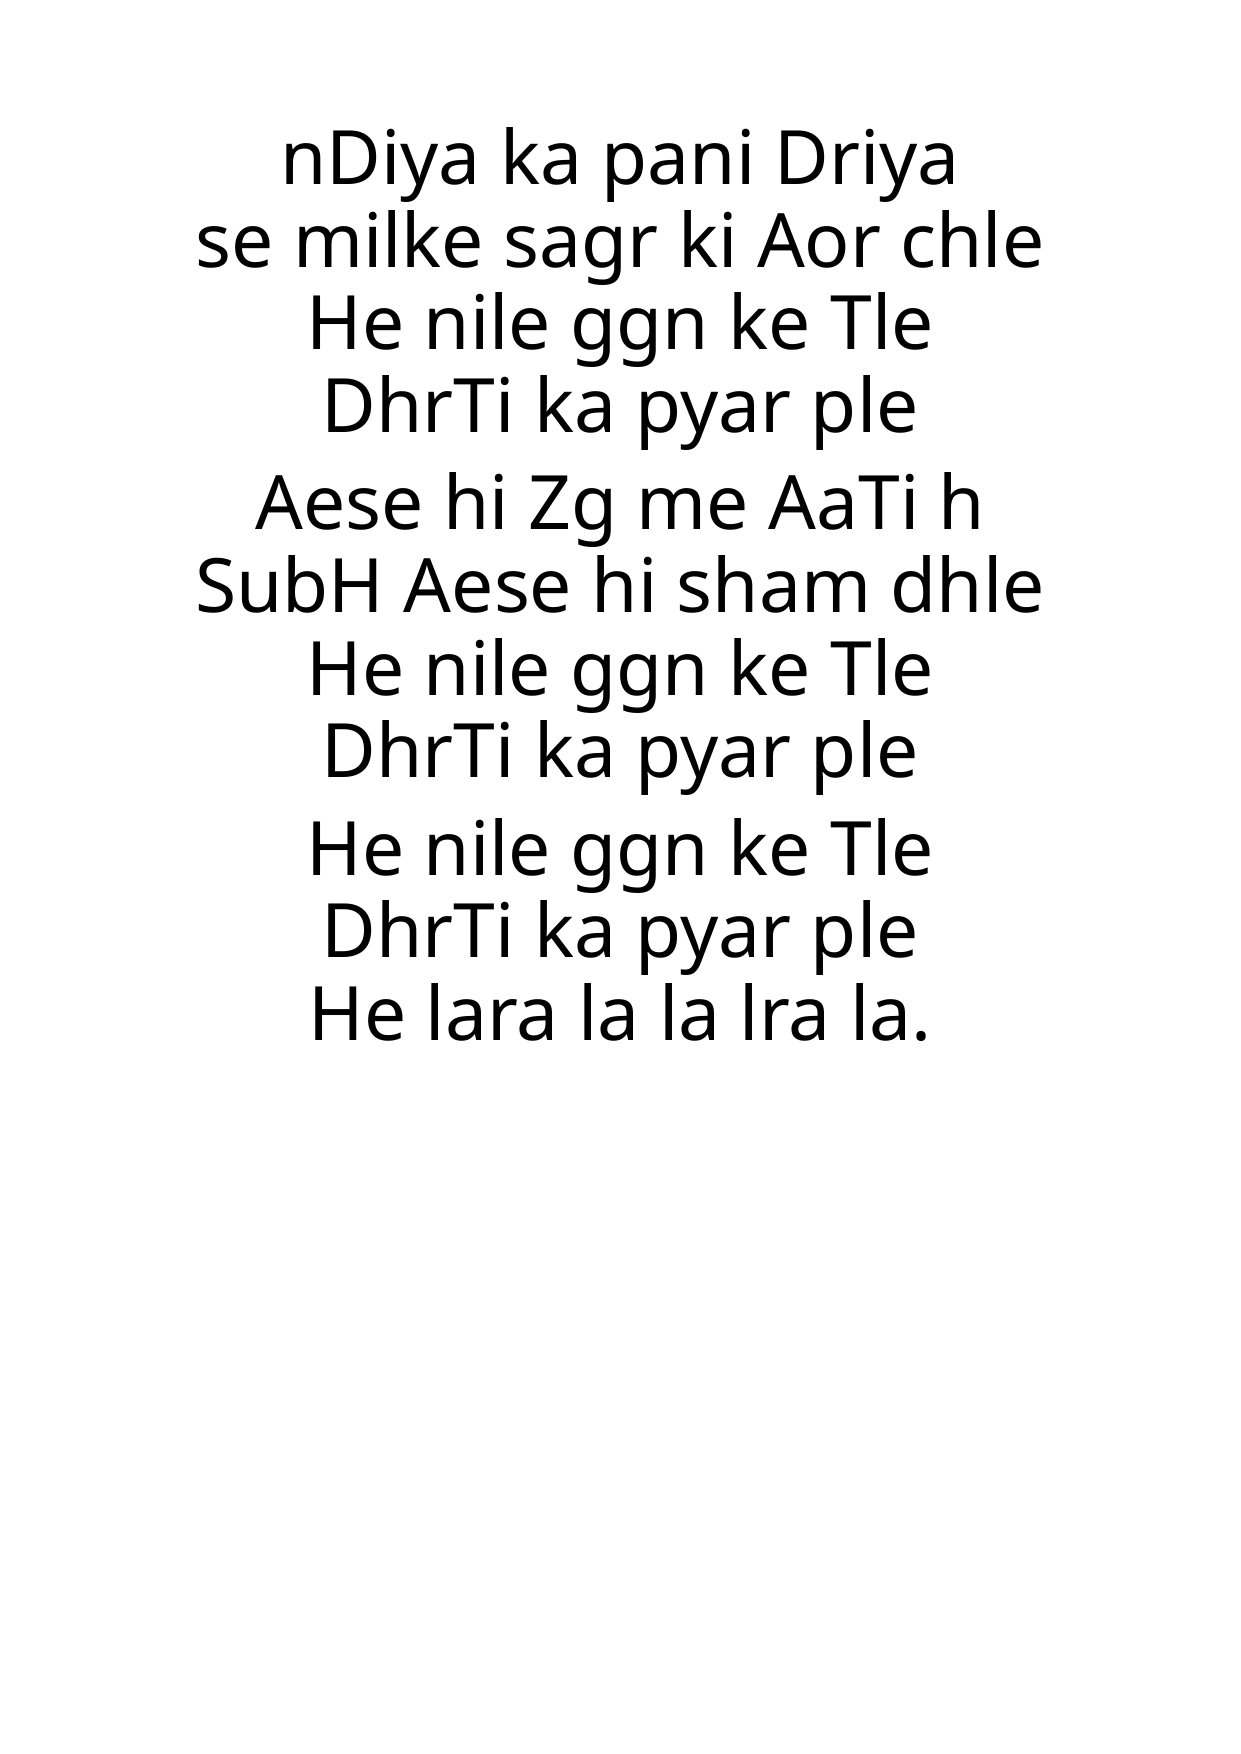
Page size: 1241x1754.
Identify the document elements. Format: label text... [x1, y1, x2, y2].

text He nile ggn ke Tle DhrTi ka pyar ple He lara la la lra la. [118, 809, 1122, 1057]
text Aese hi Zg me AaTi h SubH Aese hi sham dhle He nile ggn ke Tle DhrTi ka pyar ple [118, 463, 1122, 794]
text nDiya ka pani Driya se milke sagr ki Aor chle He nile ggn ke Tle DhrTi ka pyar ple [118, 118, 1122, 449]
